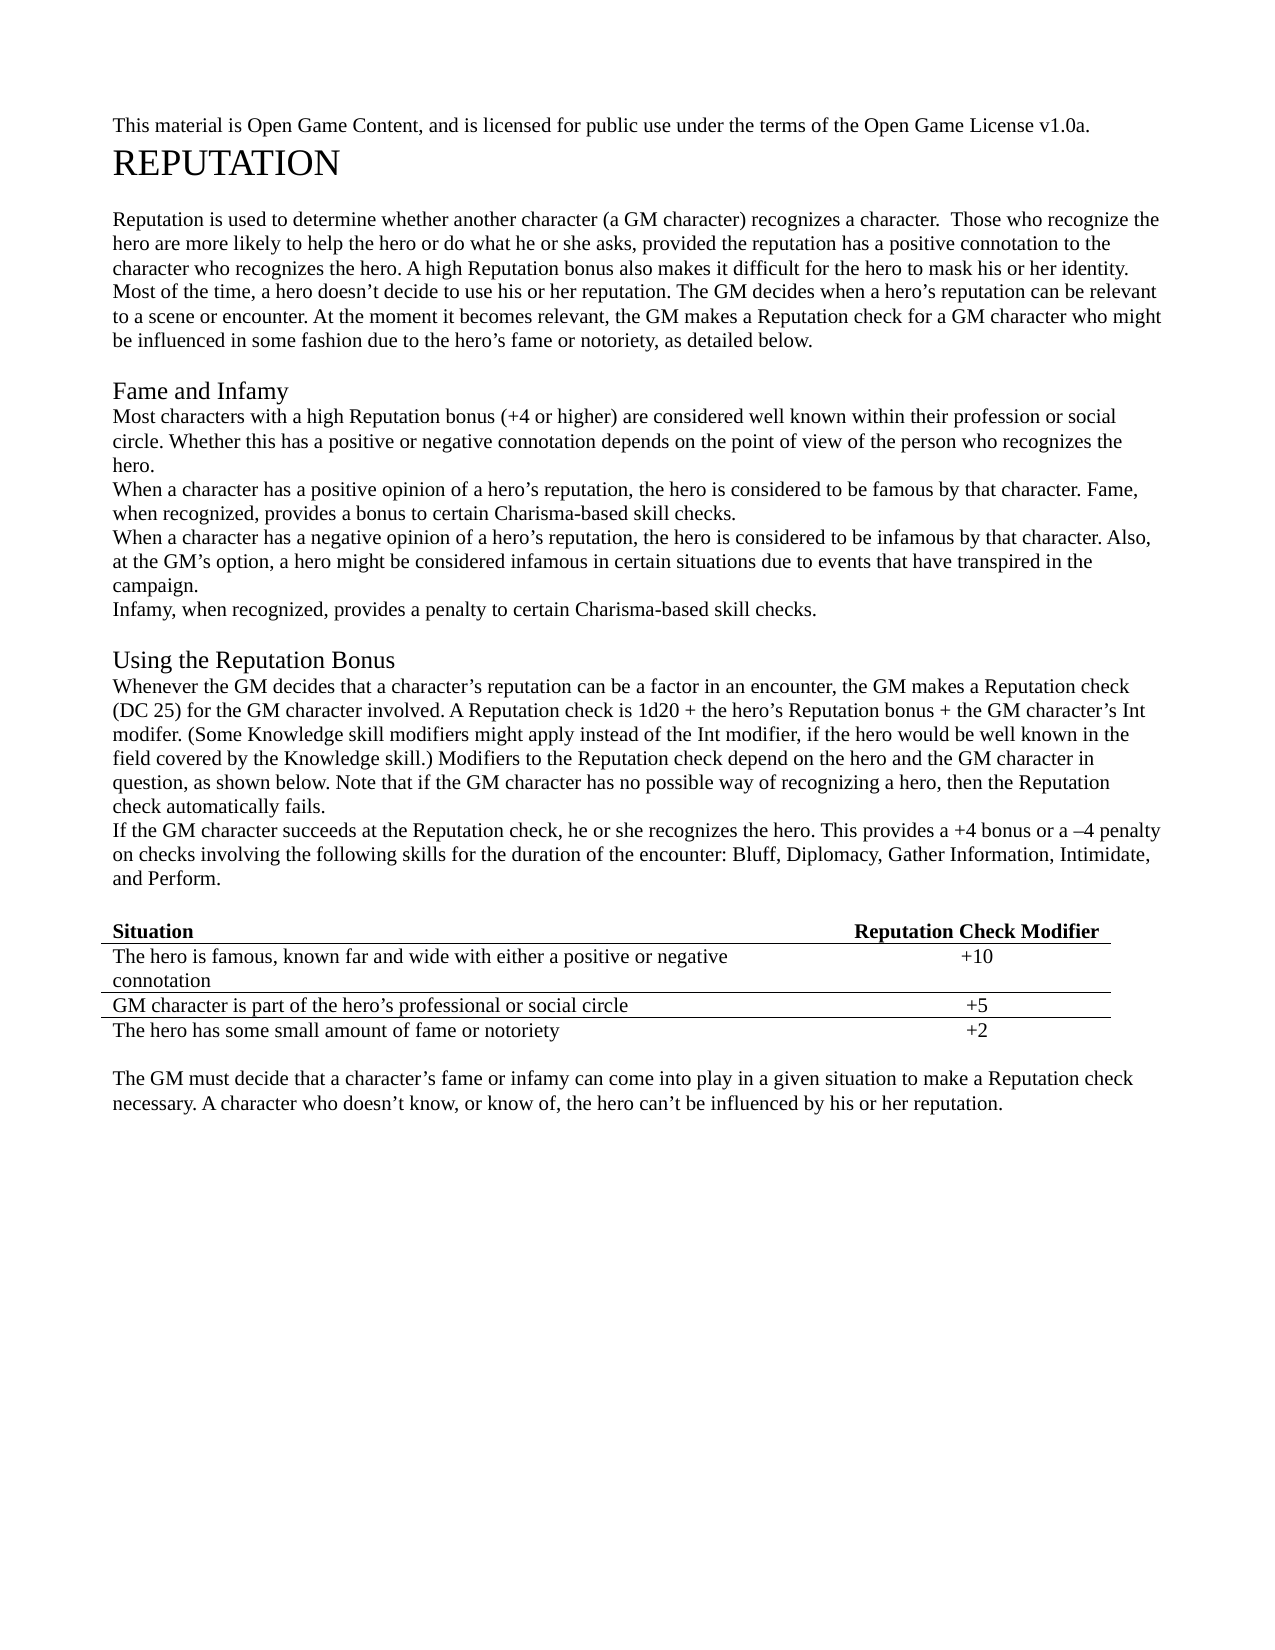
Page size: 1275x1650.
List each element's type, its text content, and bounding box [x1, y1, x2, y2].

table_cell +5 [843, 993, 1111, 1017]
subtitle REPUTATION [112, 140, 1162, 183]
text Infamy, when recognized, provides a penalty to certain Charisma-based skill checks. [112, 597, 1162, 621]
text When a character has a positive opinion of a hero’s reputation, the hero is considered to be famous by that character. Fame, when recognized, provides a bonus to certain Charisma-based skill checks. [112, 477, 1162, 525]
text Most of the time, a hero doesn’t decide to use his or her reputation. The GM decides when a hero’s reputation can be relevant to a scene or encounter. At the moment it becomes relevant, the GM makes a Reputation check for a GM character who might be influenced in some fashion due to the hero’s fame or notoriety, as detailed below. [112, 279, 1162, 352]
table_cell The hero is famous, known far and wide with either a positive or negative connotation [101, 944, 843, 992]
text Whenever the GM decides that a character’s reputation can be a factor in an encounter, the GM makes a Reputation check (DC 25) for the GM character involved. A Reputation check is 1d20 + the hero’s Reputation bonus + the GM character’s Int modifer. (Some Knowledge skill modifiers might apply instead of the Int modifier, if the hero would be well known in the field covered by the Knowledge skill.) Modifiers to the Reputation check depend on the hero and the GM character in question, as shown below. Note that if the GM character has no possible way of recognizing a hero, then the Reputation check automatically fails. [112, 674, 1162, 818]
subtitle Fame and Infamy [112, 376, 1162, 404]
text When a character has a negative opinion of a hero’s reputation, the hero is considered to be infamous by that character. Also, at the GM’s option, a hero might be considered infamous in certain situations due to events that have transpired in the campaign. [112, 525, 1162, 597]
table_cell GM character is part of the hero’s professional or social circle [101, 993, 843, 1017]
table_header Situation [101, 919, 843, 943]
text Reputation is used to determine whether another character (a GM character) recognizes a character. Those who recognize the hero are more likely to help the hero or do what he or she asks, provided the reputation has a positive connotation to the character who recognizes the hero. A high Reputation bonus also makes it difficult for the hero to mask his or her identity. [112, 207, 1162, 279]
table_header Reputation Check Modifier [843, 919, 1111, 943]
table_cell +10 [843, 944, 1111, 992]
subtitle Using the Reputation Bonus [112, 645, 1162, 674]
text The GM must decide that a character’s fame or infamy can come into play in a given situation to make a Reputation check necessary. A character who doesn’t know, or know of, the hero can’t be influenced by his or her reputation. [112, 1066, 1162, 1114]
text This material is Open Game Content, and is licensed for public use under the terms of the Open Game License v1.0a. [112, 112, 1162, 140]
table_cell +2 [843, 1018, 1111, 1042]
text Most characters with a high Reputation bonus (+4 or higher) are considered well known within their profession or social circle. Whether this has a positive or negative connotation depends on the point of view of the person who recognizes the hero. [112, 404, 1162, 477]
table_cell The hero has some small amount of fame or notoriety [101, 1018, 843, 1042]
text If the GM character succeeds at the Reputation check, he or she recognizes the hero. This provides a +4 bonus or a –4 penalty on checks involving the following skills for the duration of the encounter: Bluff, Diplomacy, Gather Information, Intimidate, and Perform. [112, 818, 1162, 890]
